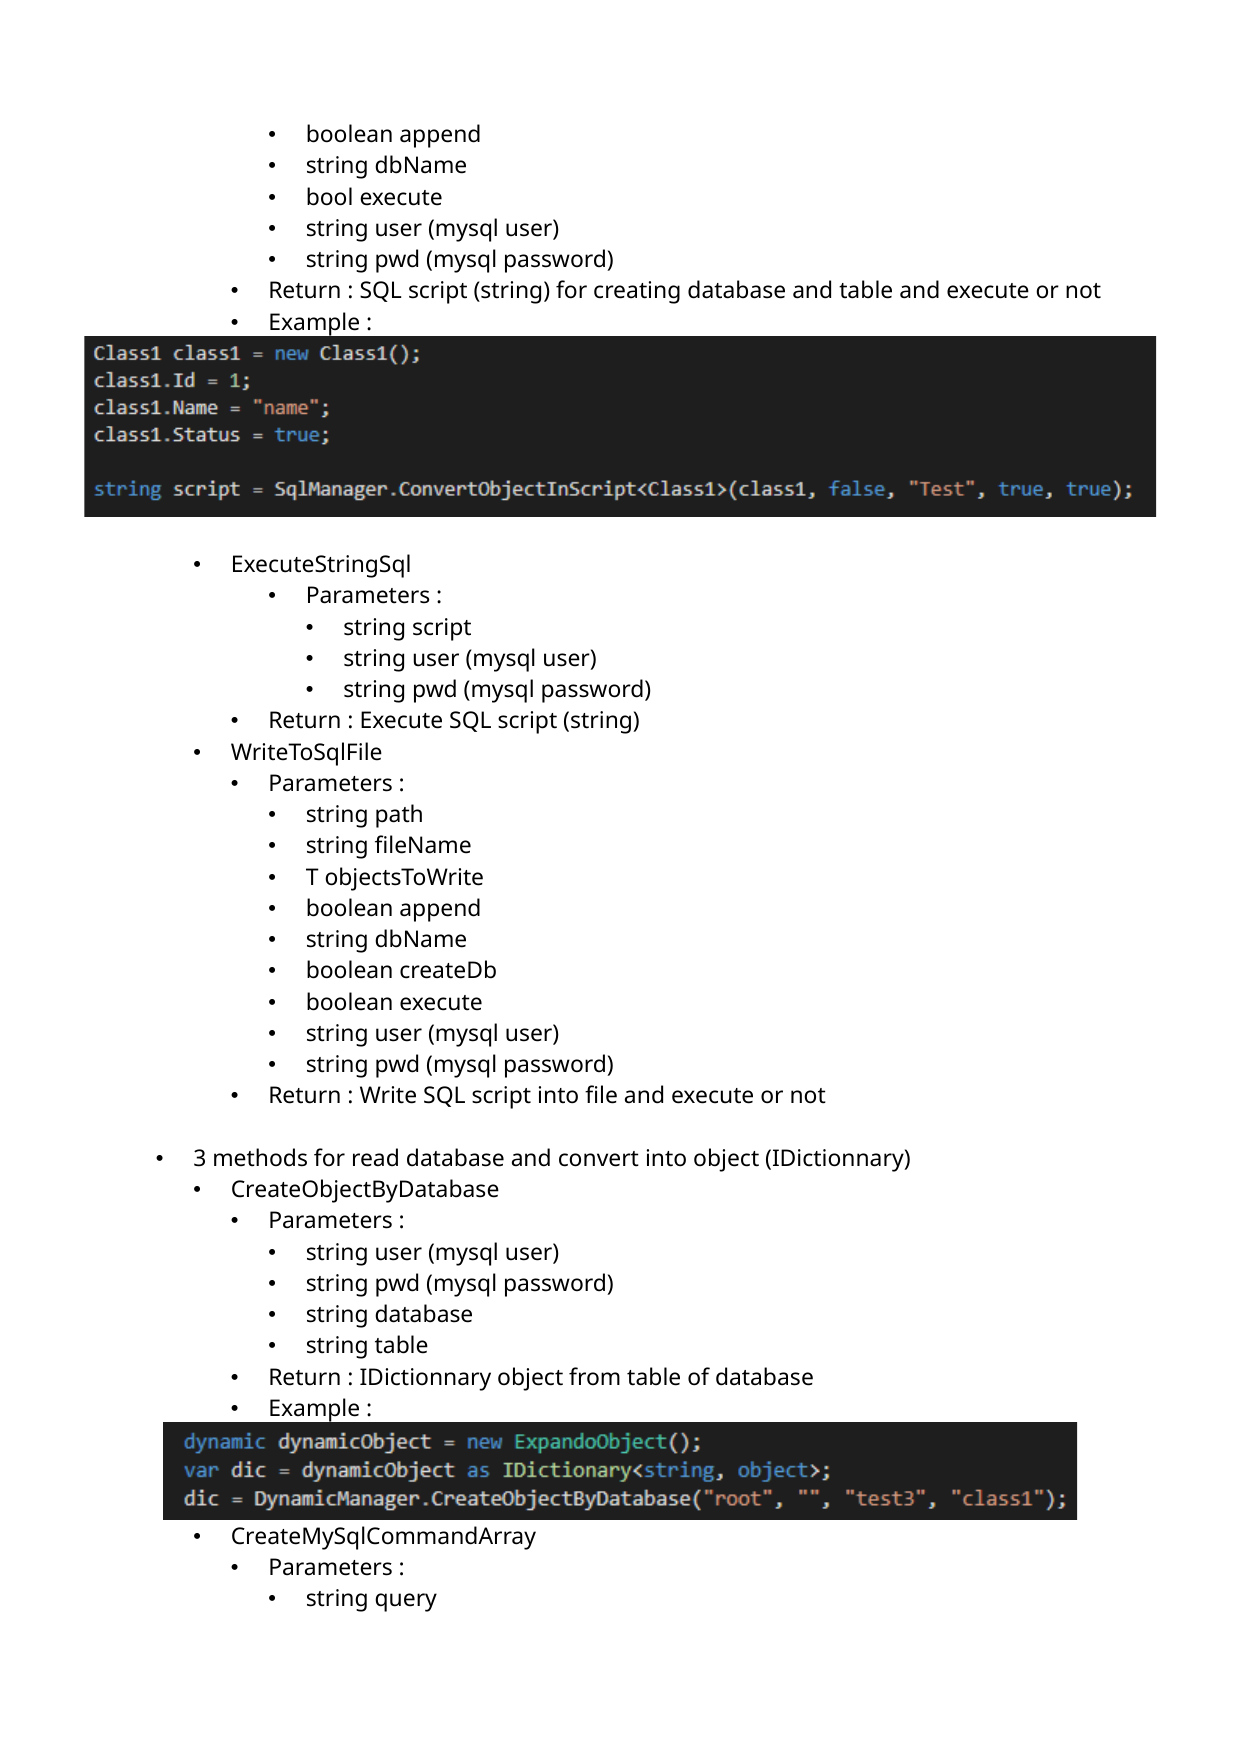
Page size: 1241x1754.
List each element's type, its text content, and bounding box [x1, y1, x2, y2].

list string path [268, 798, 1122, 829]
list string table [268, 1329, 1122, 1360]
list Parameters : [231, 1204, 1122, 1235]
list bool execute [268, 181, 1122, 212]
list T objectsToWrite [268, 860, 1122, 892]
list string pwd (mysql password) [306, 673, 1122, 704]
list string pwd (mysql password) [268, 243, 1122, 274]
list Parameters : [231, 1551, 1122, 1582]
list Return : IDictionnary object from table of database [231, 1360, 1122, 1392]
list CreateMySqlCommandArray [193, 1454, 1122, 1551]
list string database [268, 1298, 1122, 1329]
list Example : [231, 1392, 1122, 1423]
list string dbName [268, 149, 1122, 181]
list string user (mysql user) [268, 1017, 1122, 1048]
picture [163, 1422, 1078, 1520]
list string user (mysql user) [268, 1235, 1122, 1267]
list string user (mysql user) [268, 212, 1122, 243]
list boolean createDb [268, 954, 1122, 985]
list string pwd (mysql password) [268, 1048, 1122, 1079]
list boolean append [268, 118, 1122, 149]
list Return : Write SQL script into file and execute or not [231, 1079, 1122, 1110]
list WriteToSqlFile [193, 735, 1122, 767]
list Return : Execute SQL script (string) [231, 704, 1122, 735]
list boolean append [268, 892, 1122, 923]
list Return : SQL script (string) for creating database and table and execute or not [231, 274, 1122, 306]
list string script [306, 610, 1122, 642]
list string fileName [268, 829, 1122, 860]
picture [84, 336, 1157, 517]
list string pwd (mysql password) [268, 1267, 1122, 1298]
list CreateObjectByDatabase [193, 1173, 1122, 1204]
list 3 methods for read database and convert into object (IDictionnary) [156, 1142, 1122, 1173]
list Parameters : [268, 579, 1122, 610]
list boolean execute [268, 985, 1122, 1017]
list Parameters : [231, 767, 1122, 798]
list string user (mysql user) [306, 642, 1122, 673]
list Example : [231, 306, 1122, 336]
list ExecuteStringSql [193, 548, 1122, 579]
list string dbName [268, 923, 1122, 954]
list string query [268, 1582, 1122, 1613]
